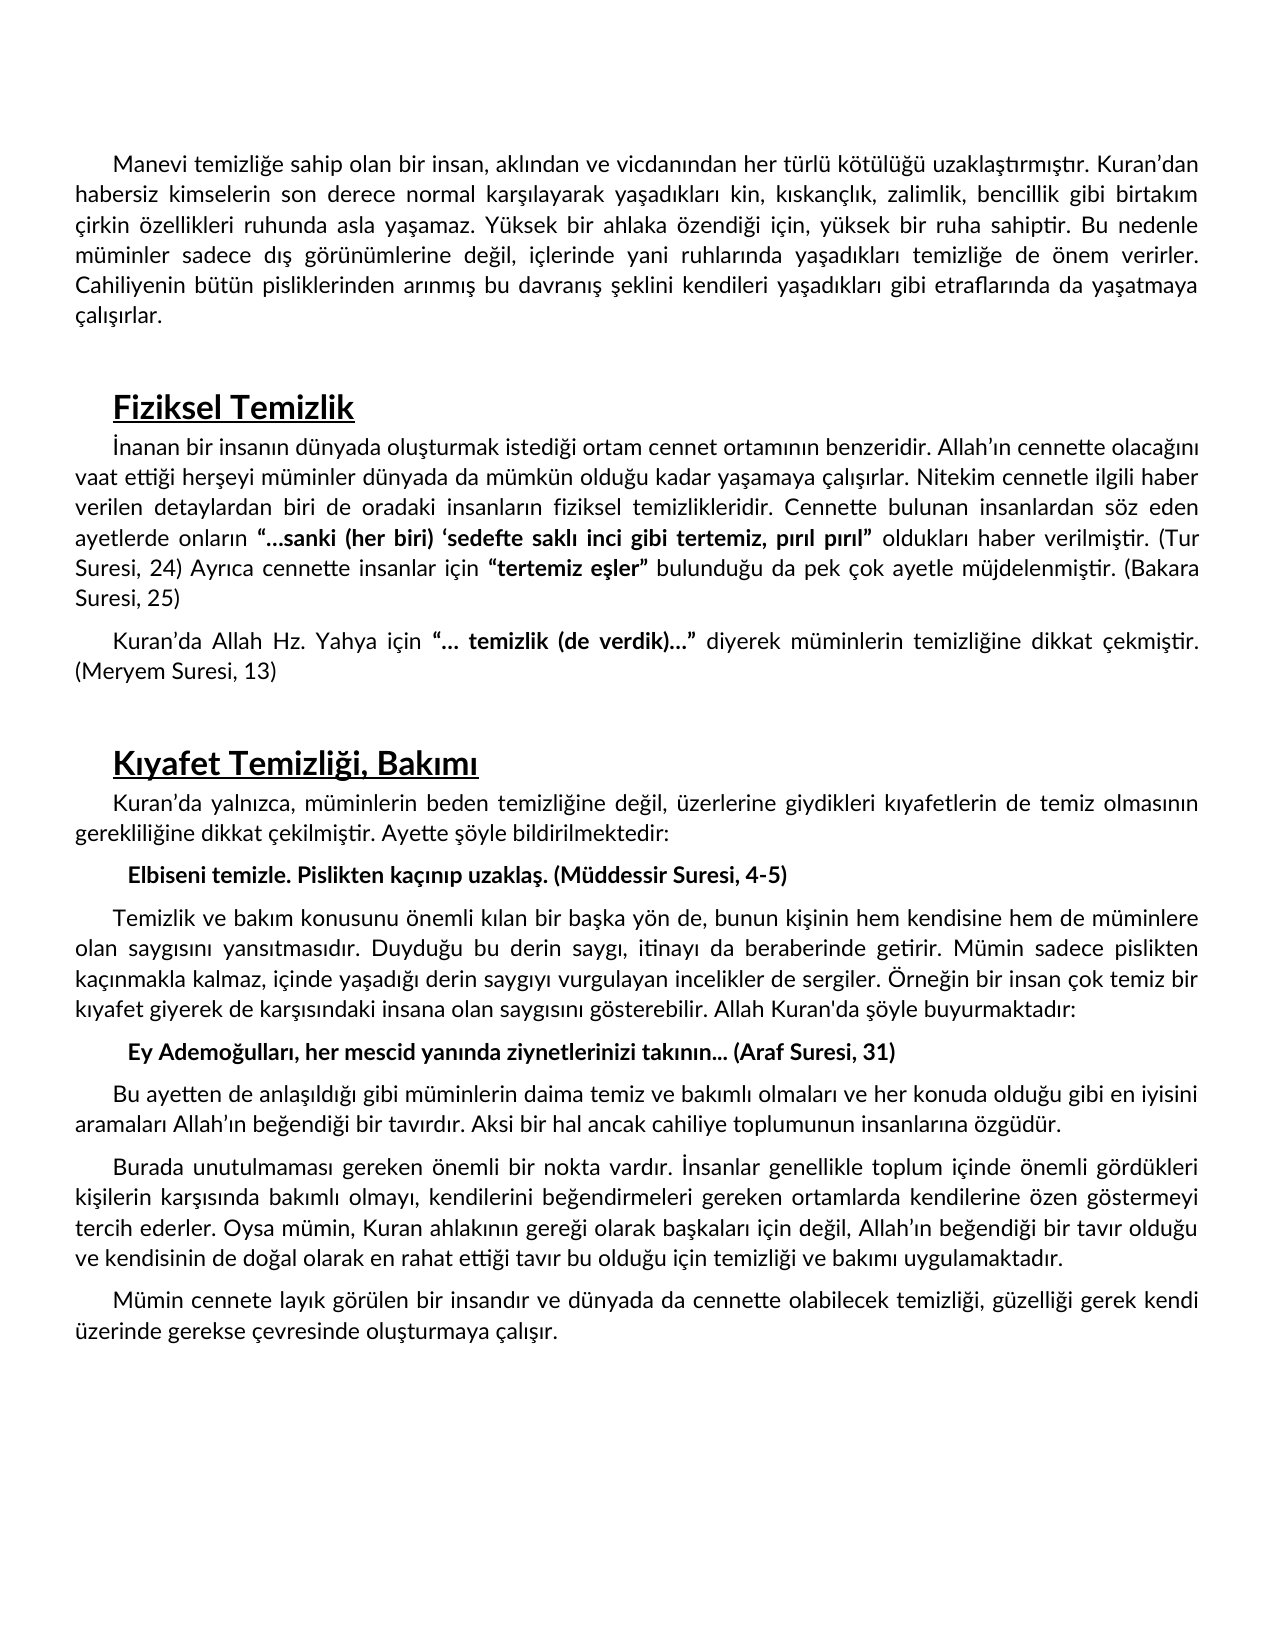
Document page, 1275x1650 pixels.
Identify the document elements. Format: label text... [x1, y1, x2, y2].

subtitle Fiziksel Temizlik [112, 386, 1200, 426]
text Burada unutulmaması gereken önemli bir nokta vardır. İnsanlar genellikle toplum içinde önemli gördükleri kişilerin karşısında bakımlı olmayı, kendilerini beğendirmeleri gereken ortamlarda kendilerine özen göstermeyi tercih ederler. Oysa mümin, Kuran ahlakının gereği olarak başkaları için değil, Allah’ın beğendiği bir tavır olduğu ve kendisinin de doğal olarak en rahat ettiği tavır bu olduğu için temizliği ve bakımı uygulamaktadır. [75, 1153, 1200, 1271]
subtitle Kıyafet Temizliği, Bakımı [112, 742, 1200, 782]
text Ey Ademoğulları, her mescid yanında ziynetlerinizi takının... (Araf Suresi, 31) [127, 1037, 1177, 1065]
text Temizlik ve bakım konusunu önemli kılan bir başka yön de, bunun kişinin hem kendisine hem de müminlere olan saygısını yansıtmasıdır. Duyduğu bu derin saygı, itinayı da beraberinde getirir. Mümin sadece pislikten kaçınmakla kalmaz, içinde yaşadığı derin saygıyı vurgulayan incelikler de sergiler. Örneğin bir insan çok temiz bir kıyafet giyerek de karşısındaki insana olan saygısını gösterebilir. Allah Kuran'da şöyle buyurmaktadır: [75, 904, 1200, 1022]
text İnanan bir insanın dünyada oluşturmak istediği ortam cennet ortamının benzeridir. Allah’ın cennette olacağını vaat ettiği herşeyi müminler dünyada da mümkün olduğu kadar yaşamaya çalışırlar. Nitekim cennetle ilgili haber verilen detaylardan biri de oradaki insanların fiziksel temizlikleridir. Cennette bulunan insanlardan söz eden ayetlerde onların “…sanki (her biri) ‘sedefte saklı inci gibi tertemiz, pırıl pırıl” oldukları haber verilmiştir. (Tur Suresi, 24) Ayrıca cennette insanlar için “tertemiz eşler” bulunduğu da pek çok ayetle müjdelenmiştir. (Bakara Suresi, 25) [75, 433, 1200, 611]
text Elbiseni temizle. Pislikten kaçınıp uzaklaş. (Müddessir Suresi, 4-5) [127, 861, 1177, 889]
text Kuran’da Allah Hz. Yahya için “… temizlik (de verdik)…” diyerek müminlerin temizliğine dikkat çekmiştir. (Meryem Suresi, 13) [75, 626, 1200, 684]
text Manevi temizliğe sahip olan bir insan, aklından ve vicdanından her türlü kötülüğü uzaklaştırmıştır. Kuran’dan habersiz kimselerin son derece normal karşılayarak yaşadıkları kin, kıskançlık, zalimlik, bencillik gibi birtakım çirkin özellikleri ruhunda asla yaşamaz. Yüksek bir ahlaka özendiği için, yüksek bir ruha sahiptir. Bu nedenle müminler sadece dış görünümlerine değil, içlerinde yani ruhlarında yaşadıkları temizliğe de önem verirler. Cahiliyenin bütün pisliklerinden arınmış bu davranış şeklini kendileri yaşadıkları gibi etraflarında da yaşatmaya çalışırlar. [75, 150, 1200, 328]
text Mümin cennete layık görülen bir insandır ve dünyada da cennette olabilecek temizliği, güzelliği gerek kendi üzerinde gerekse çevresinde oluşturmaya çalışır. [75, 1286, 1200, 1344]
text Bu ayetten de anlaşıldığı gibi müminlerin daima temiz ve bakımlı olmaları ve her konuda olduğu gibi en iyisini aramaları Allah’ın beğendiği bir tavırdır. Aksi bir hal ancak cahiliye toplumunun insanlarına özgüdür. [75, 1080, 1200, 1138]
text Kuran’da yalnızca, müminlerin beden temizliğine değil, üzerlerine giydikleri kıyafetlerin de temiz olmasının gerekliliğine dikkat çekilmiştir. Ayette şöyle bildirilmektedir: [75, 788, 1200, 846]
